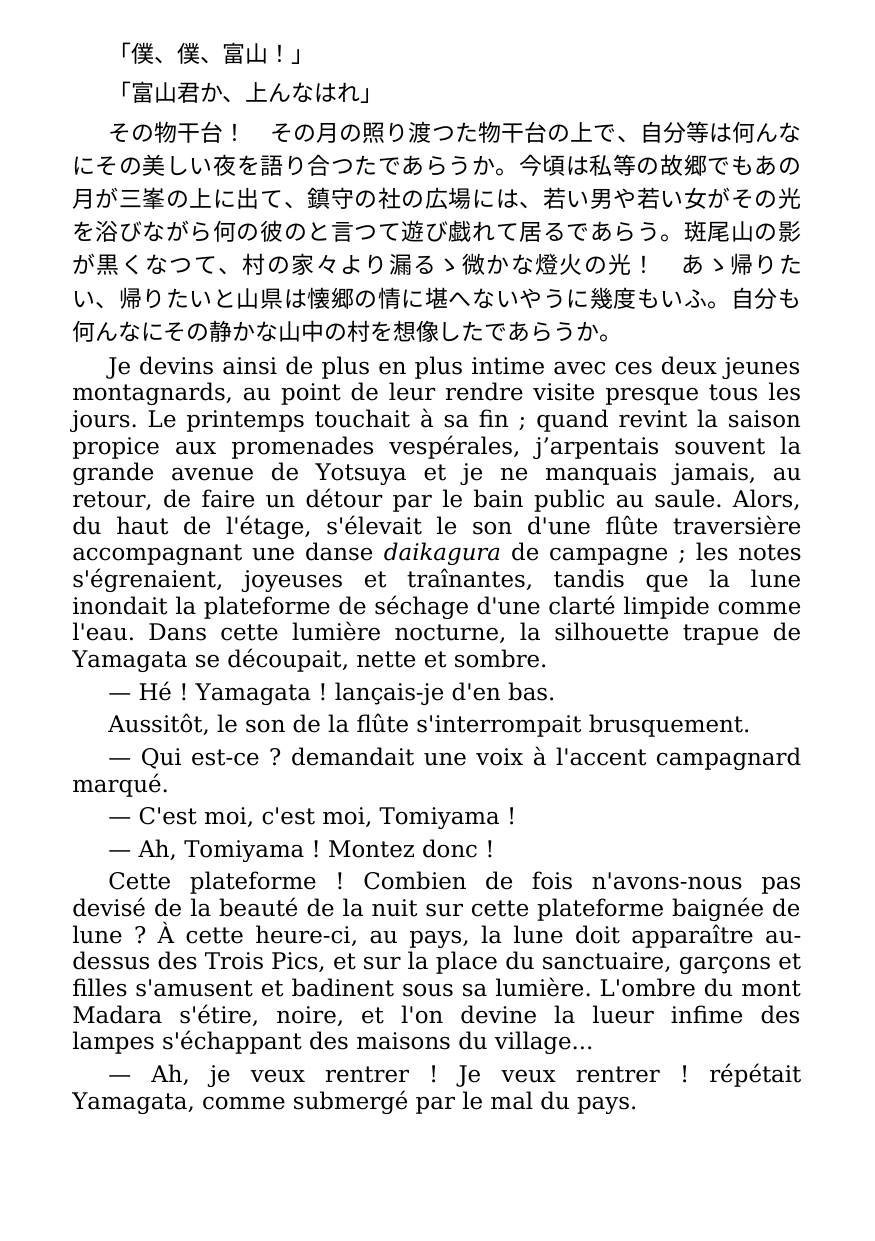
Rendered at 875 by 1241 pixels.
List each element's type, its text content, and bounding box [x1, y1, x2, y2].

text 「僕、僕、富山！」 [72, 36, 802, 69]
text — Hé ! Yamagata ! lançais-je d'en bas. [72, 679, 802, 706]
text Cette plateforme ! Combien de fois n'avons-nous pas devisé de la beauté de la nuit sur cette plateforme baignée de lune ? À cette heure-ci, au pays, la lune doit apparaître au-dessus des Trois Pics, et sur la place du sanctuaire, garçons et filles s'amusent et badinent sous sa lumière. L'ombre du mont Madara s'étire, noire, et l'on devine la lueur infime des lampes s'échappant des maisons du village... [72, 868, 802, 1055]
text Je devins ainsi de plus en plus intime avec ces deux jeunes montagnards, au point de leur rendre visite presque tous les jours. Le printemps touchait à sa fin ; quand revint la saison propice aux promenades vespérales, j’arpentais souvent la grande avenue de Yotsuya et je ne manquais jamais, au retour, de faire un détour par le bain public au saule. Alors, du haut de l'étage, s'élevait le son d'une flûte traversière accompagnant une danse daikagura de campagne ; les notes s'égrenaient, joyeuses et traînantes, tandis que la lune inondait la plateforme de séchage d'une clarté limpide comme l'eau. Dans cette lumière nocturne, la silhouette trapue de Yamagata se découpait, nette et sombre. [72, 353, 802, 673]
text その物干台！ その月の照り渡つた物干台の上で、自分等は何んなにその美しい夜を語り合つたであらうか。今頃は私等の故郷でもあの月が三峯の上に出て、鎮守の社の広場には、若い男や若い女がその光を浴びながら何の彼のと言つて遊び戯れて居るであらう。斑尾山の影が黒くなつて、村の家々より漏るゝ微かな燈火の光！ あゝ帰りたい、帰りたいと山県は懐郷の情に堪へないやうに幾度もいふ。自分も何んなにその静かな山中の村を想像したであらうか。 [72, 114, 802, 347]
text 「富山君か、上んなはれ」 [72, 75, 802, 108]
text — Ah, je veux rentrer ! Je veux rentrer ! répétait Yamagata, comme submergé par le mal du pays. [72, 1061, 802, 1114]
text — Ah, Tomiyama ! Montez donc ! [72, 836, 802, 863]
text — C'est moi, c'est moi, Tomiyama ! [72, 803, 802, 830]
text — Qui est-ce ? demandait une voix à l'accent campagnard marqué. [72, 744, 802, 797]
text Aussitôt, le son de la flûte s'interrompait brusquement. [72, 711, 802, 738]
